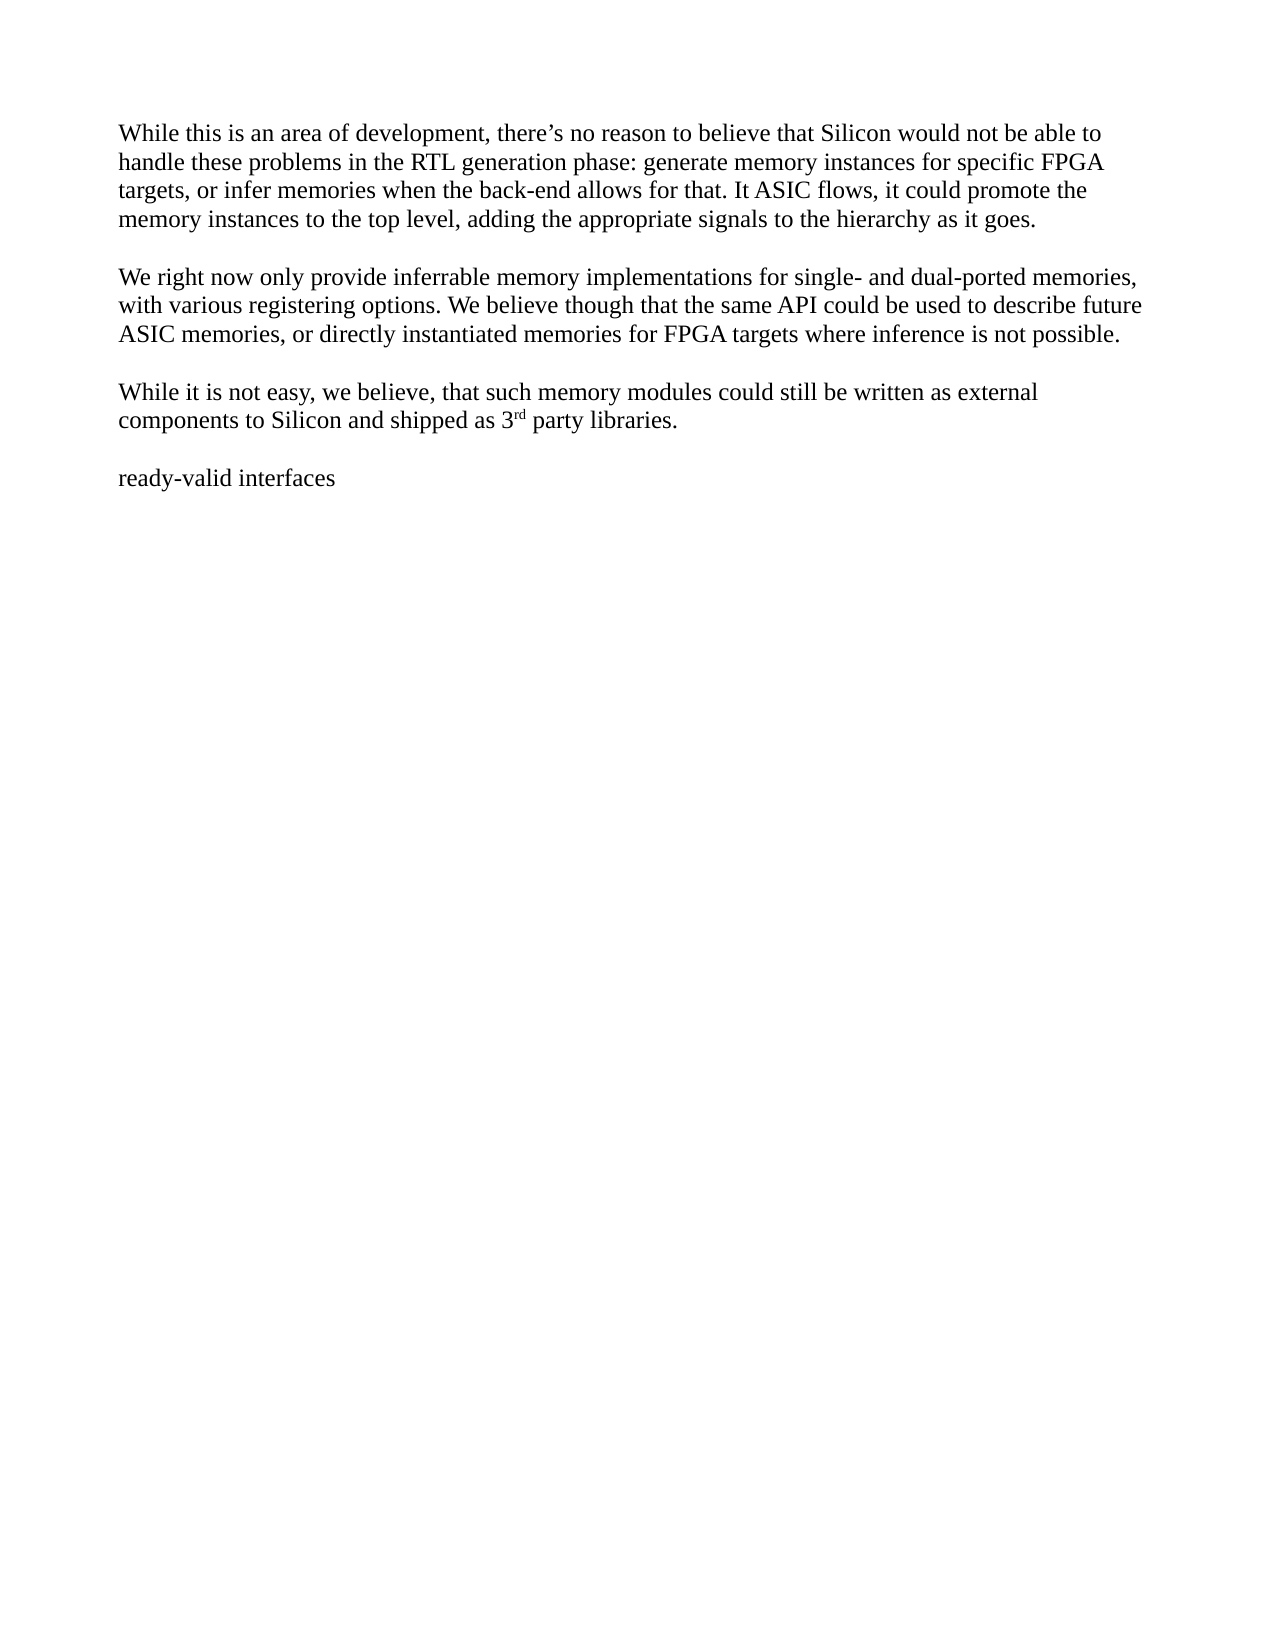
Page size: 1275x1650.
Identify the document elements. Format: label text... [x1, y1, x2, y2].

text ready-valid interfaces [118, 463, 1157, 492]
text While this is an area of development, there’s no reason to believe that Silicon would not be able to handle these problems in the RTL generation phase: generate memory instances for specific FPGA targets, or infer memories when the back-end allows for that. It ASIC flows, it could promote the memory instances to the top level, adding the appropriate signals to the hierarchy as it goes. [118, 118, 1157, 233]
text While it is not easy, we believe, that such memory modules could still be written as external components to Silicon and shipped as 3rd party libraries. [118, 377, 1157, 434]
text We right now only provide inferrable memory implementations for single- and dual-ported memories, with various registering options. We believe though that the same API could be used to describe future ASIC memories, or directly instantiated memories for FPGA targets where inference is not possible. [118, 262, 1157, 348]
